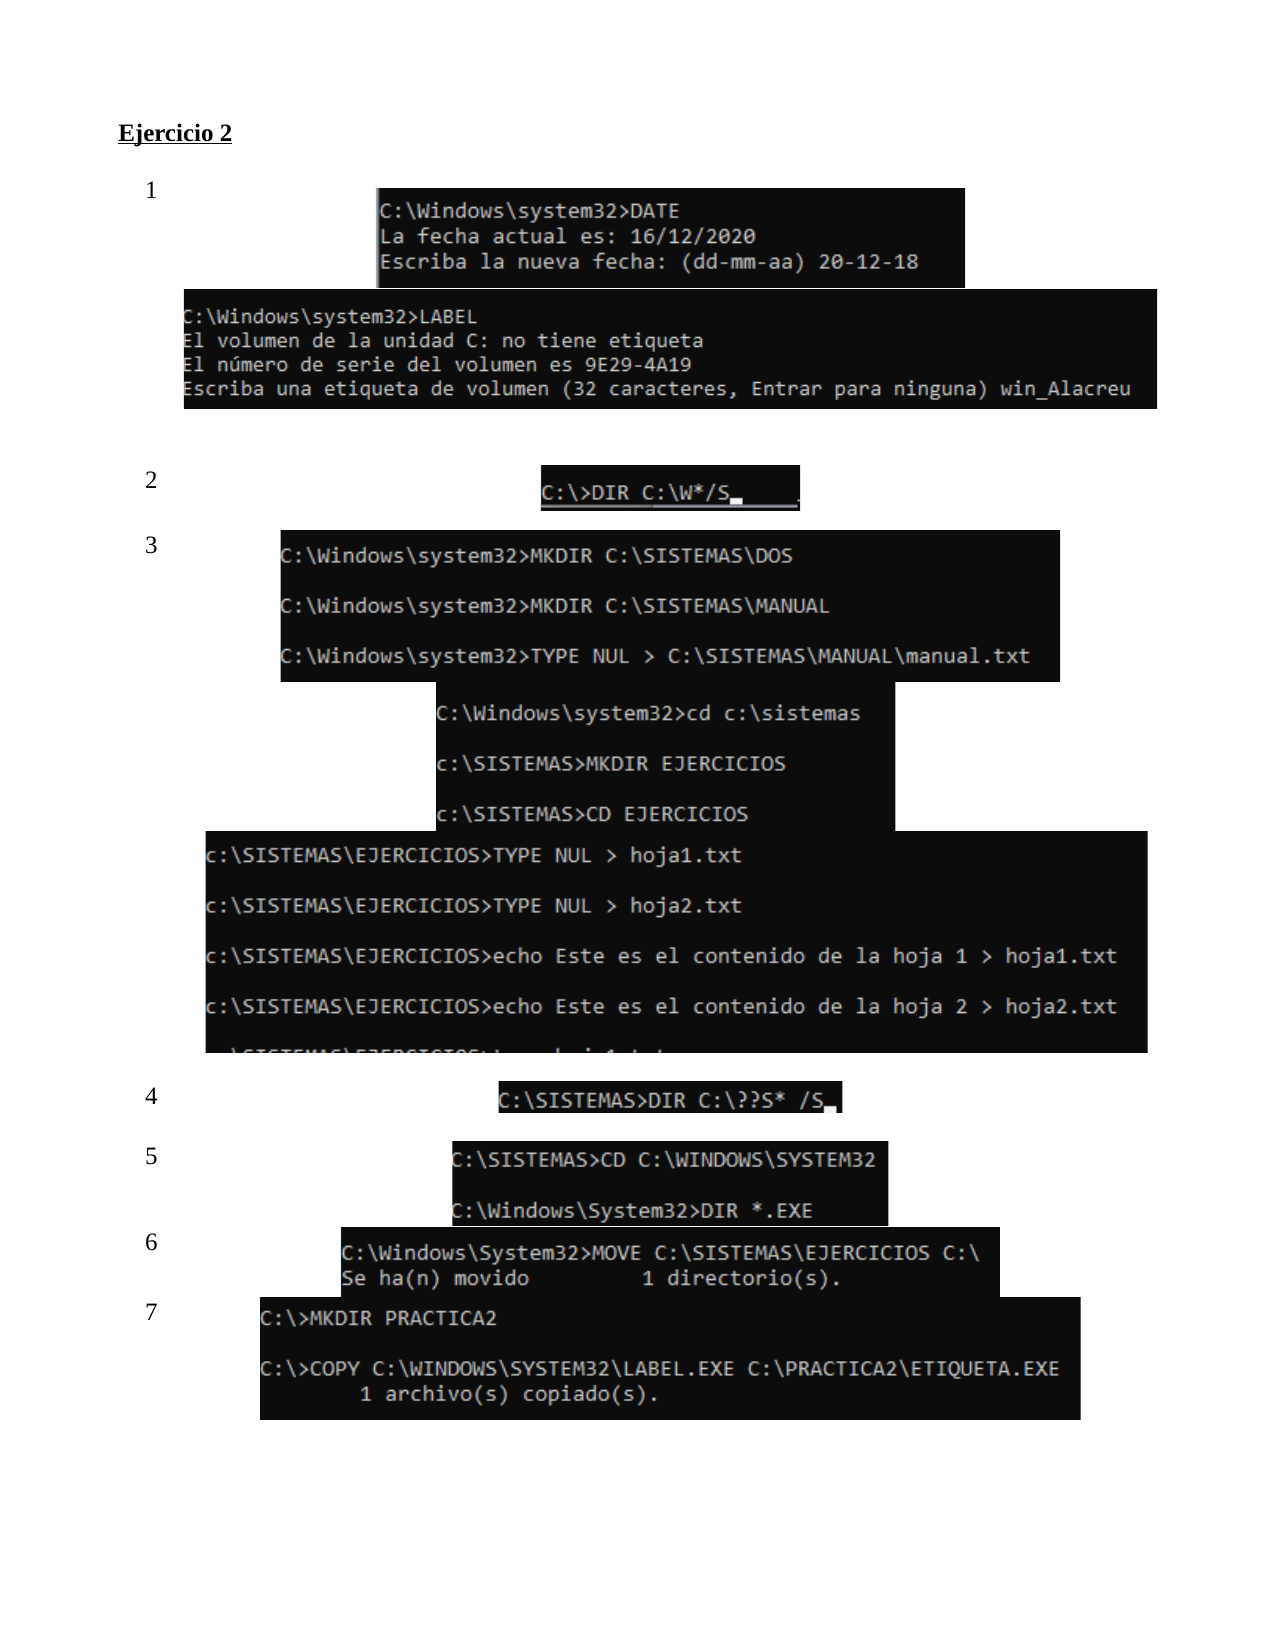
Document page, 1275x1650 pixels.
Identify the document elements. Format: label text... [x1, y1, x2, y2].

table_cell 4 [118, 1081, 184, 1141]
text Ejercicio 2 [118, 118, 1157, 147]
table_cell [184, 1141, 1157, 1227]
table_cell 6 [118, 1227, 184, 1297]
picture [260, 1227, 1081, 1420]
table_header [184, 409, 1157, 466]
table_cell 2 [118, 466, 184, 530]
table_cell 7 [118, 1298, 184, 1448]
table_cell 5 [118, 1141, 184, 1227]
table_cell [184, 1081, 1157, 1141]
table_cell [184, 1298, 1157, 1448]
table_cell 3 [118, 530, 184, 1081]
picture [375, 188, 966, 288]
picture [205, 530, 1148, 1053]
picture [452, 1141, 889, 1226]
picture [183, 289, 1158, 409]
table_cell [184, 1227, 340, 1297]
table_cell [1000, 1227, 1157, 1297]
table_cell [184, 466, 1157, 530]
picture [540, 465, 800, 511]
table_header [184, 176, 1157, 289]
table_cell [184, 530, 1157, 1081]
table_header 1 [118, 176, 184, 466]
picture [498, 1081, 843, 1113]
